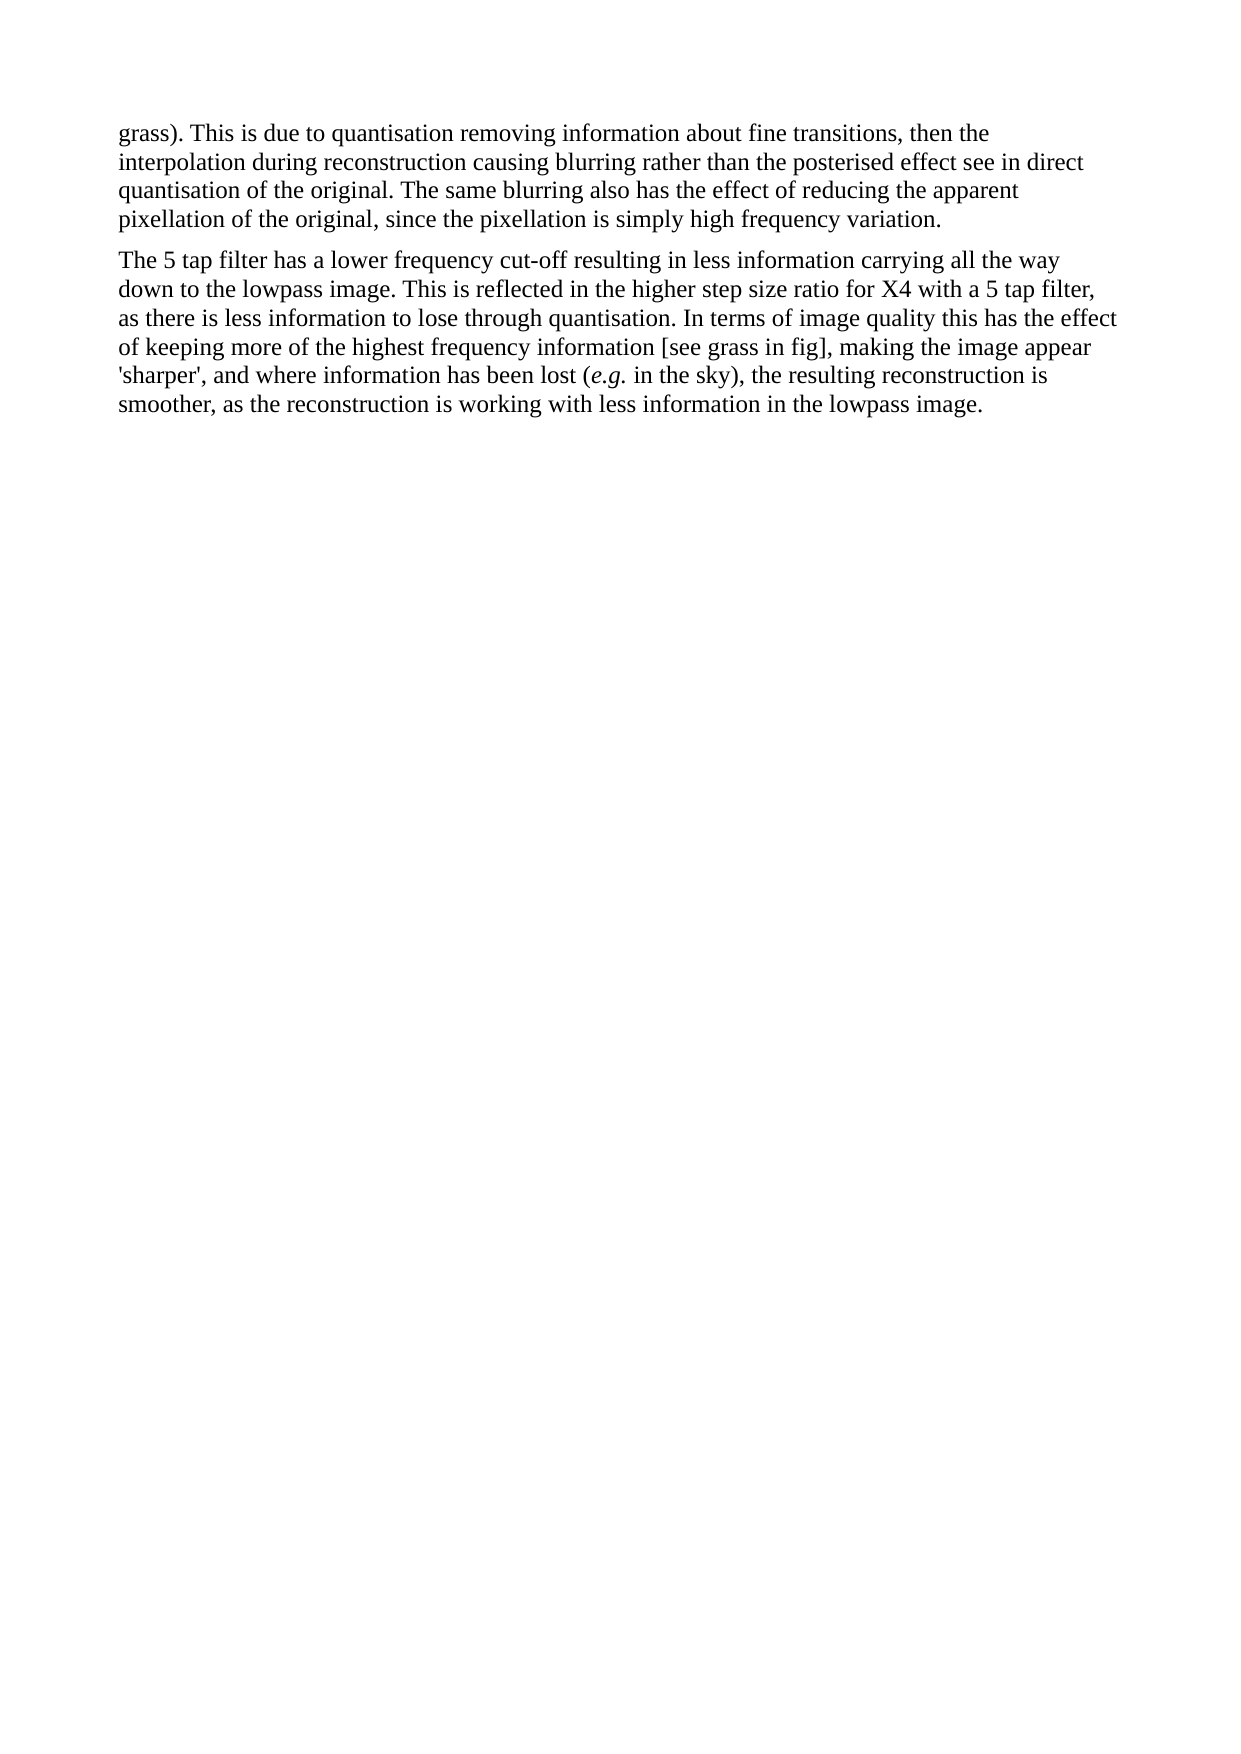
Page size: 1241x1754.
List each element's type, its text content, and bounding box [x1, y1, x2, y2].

text The 5 tap filter has a lower frequency cut-off resulting in less information carrying all the way down to the lowpass image. This is reflected in the higher step size ratio for X4 with a 5 tap filter, as there is less information to lose through quantisation. In terms of image quality this has the effect of keeping more of the highest frequency information [see grass in fig], making the image appear 'sharper', and where information has been lost (e.g. in the sky), the resulting reconstruction is smoother, as the reconstruction is working with less information in the lowpass image. [118, 246, 1122, 418]
text grass). This is due to quantisation removing information about fine transitions, then the interpolation during reconstruction causing blurring rather than the posterised effect see in direct quantisation of the original. The same blurring also has the effect of reducing the apparent pixellation of the original, since the pixellation is simply high frequency variation. [118, 118, 1122, 233]
